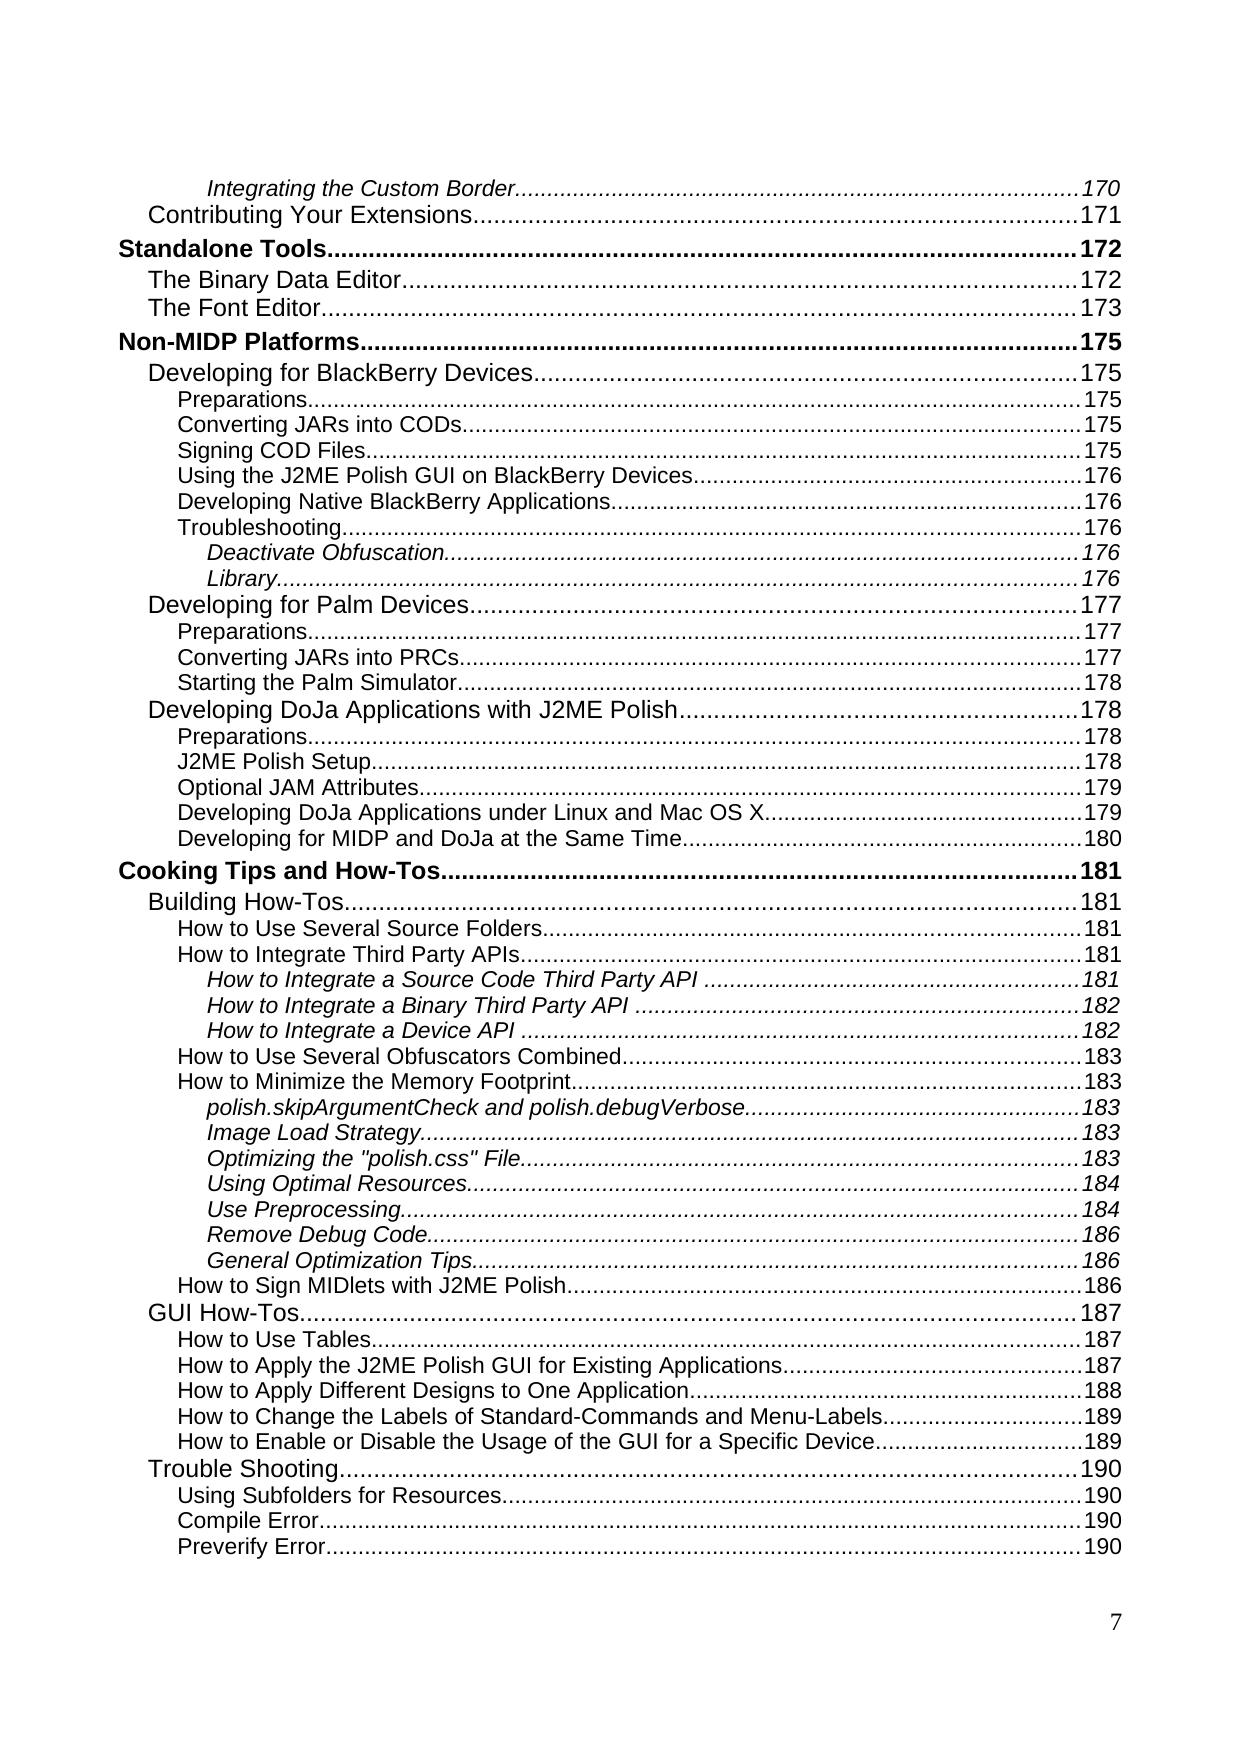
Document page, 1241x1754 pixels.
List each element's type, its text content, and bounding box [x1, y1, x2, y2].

text Deactivate Obfuscation 176 [207, 540, 1122, 565]
text Optional JAM Attributes 179 [177, 774, 1122, 800]
text The Font Editor 173 [148, 294, 1122, 322]
text Using Subfolders for Resources 190 [177, 1482, 1122, 1508]
text How to Apply the J2ME Polish GUI for Existing Applications 187 [177, 1352, 1122, 1378]
text Preparations 178 [177, 723, 1122, 749]
text Converting JARs into CODs 175 [177, 412, 1122, 438]
text Developing DoJa Applications under Linux and Mac OS X 179 [177, 800, 1122, 826]
text Cooking Tips and How-Tos 181 [118, 857, 1122, 885]
text Trouble Shooting 190 [148, 1454, 1122, 1482]
text J2ME Polish Setup 178 [177, 749, 1122, 774]
text General Optimization Tips 186 [207, 1248, 1122, 1273]
text Preparations 177 [177, 619, 1122, 644]
text Library 176 [207, 565, 1122, 591]
text Troubleshooting 176 [177, 514, 1122, 540]
text Signing COD Files 175 [177, 438, 1122, 463]
text Starting the Palm Simulator 178 [177, 670, 1122, 695]
text How to Integrate a Binary Third Party API 182 [207, 992, 1122, 1018]
text Standalone Tools 172 [118, 235, 1122, 263]
text Using Optimal Resources 184 [207, 1171, 1122, 1197]
text How to Use Several Source Folders 181 [177, 916, 1122, 941]
text How to Minimize the Memory Footprint 183 [177, 1069, 1122, 1094]
text How to Integrate a Device API 182 [207, 1018, 1122, 1043]
text The Binary Data Editor 172 [148, 266, 1122, 294]
text Building How-Tos 181 [148, 888, 1122, 916]
text Use Preprocessing 184 [207, 1197, 1122, 1222]
text How to Use Tables 187 [177, 1327, 1122, 1352]
text Using the J2ME Polish GUI on BlackBerry Devices 176 [177, 463, 1122, 489]
text How to Sign MIDlets with J2ME Polish 186 [177, 1273, 1122, 1299]
text Converting JARs into PRCs 177 [177, 644, 1122, 670]
text Contributing Your Extensions 171 [148, 201, 1122, 229]
text GUI How-Tos 187 [148, 1299, 1122, 1327]
text Remove Debug Code 186 [207, 1222, 1122, 1248]
text Integrating the Custom Border 170 [207, 175, 1122, 201]
text How to Integrate a Source Code Third Party API 181 [207, 967, 1122, 992]
text How to Apply Different Designs to One Application 188 [177, 1378, 1122, 1403]
text How to Integrate Third Party APIs 181 [177, 941, 1122, 967]
text Developing for Palm Devices 177 [148, 591, 1122, 619]
text How to Change the Labels of Standard-Commands and Menu-Labels 189 [177, 1403, 1122, 1429]
text How to Use Several Obfuscators Combined 183 [177, 1043, 1122, 1069]
text Compile Error 190 [177, 1508, 1122, 1533]
text How to Enable or Disable the Usage of the GUI for a Specific Device 189 [177, 1429, 1122, 1454]
text Developing DoJa Applications with J2ME Polish 178 [148, 695, 1122, 723]
text Optimizing the "polish.css" File 183 [207, 1146, 1122, 1171]
text Preverify Error 190 [177, 1533, 1122, 1559]
text Preparations 175 [177, 387, 1122, 412]
text Developing for MIDP and DoJa at the Same Time 180 [177, 826, 1122, 851]
text Image Load Strategy 183 [207, 1120, 1122, 1146]
text Developing for BlackBerry Devices 175 [148, 359, 1122, 387]
text Developing Native BlackBerry Applications 176 [177, 489, 1122, 514]
text polish.skipArgumentCheck and polish.debugVerbose 183 [207, 1094, 1122, 1120]
text Non-MIDP Platforms 175 [118, 328, 1122, 356]
